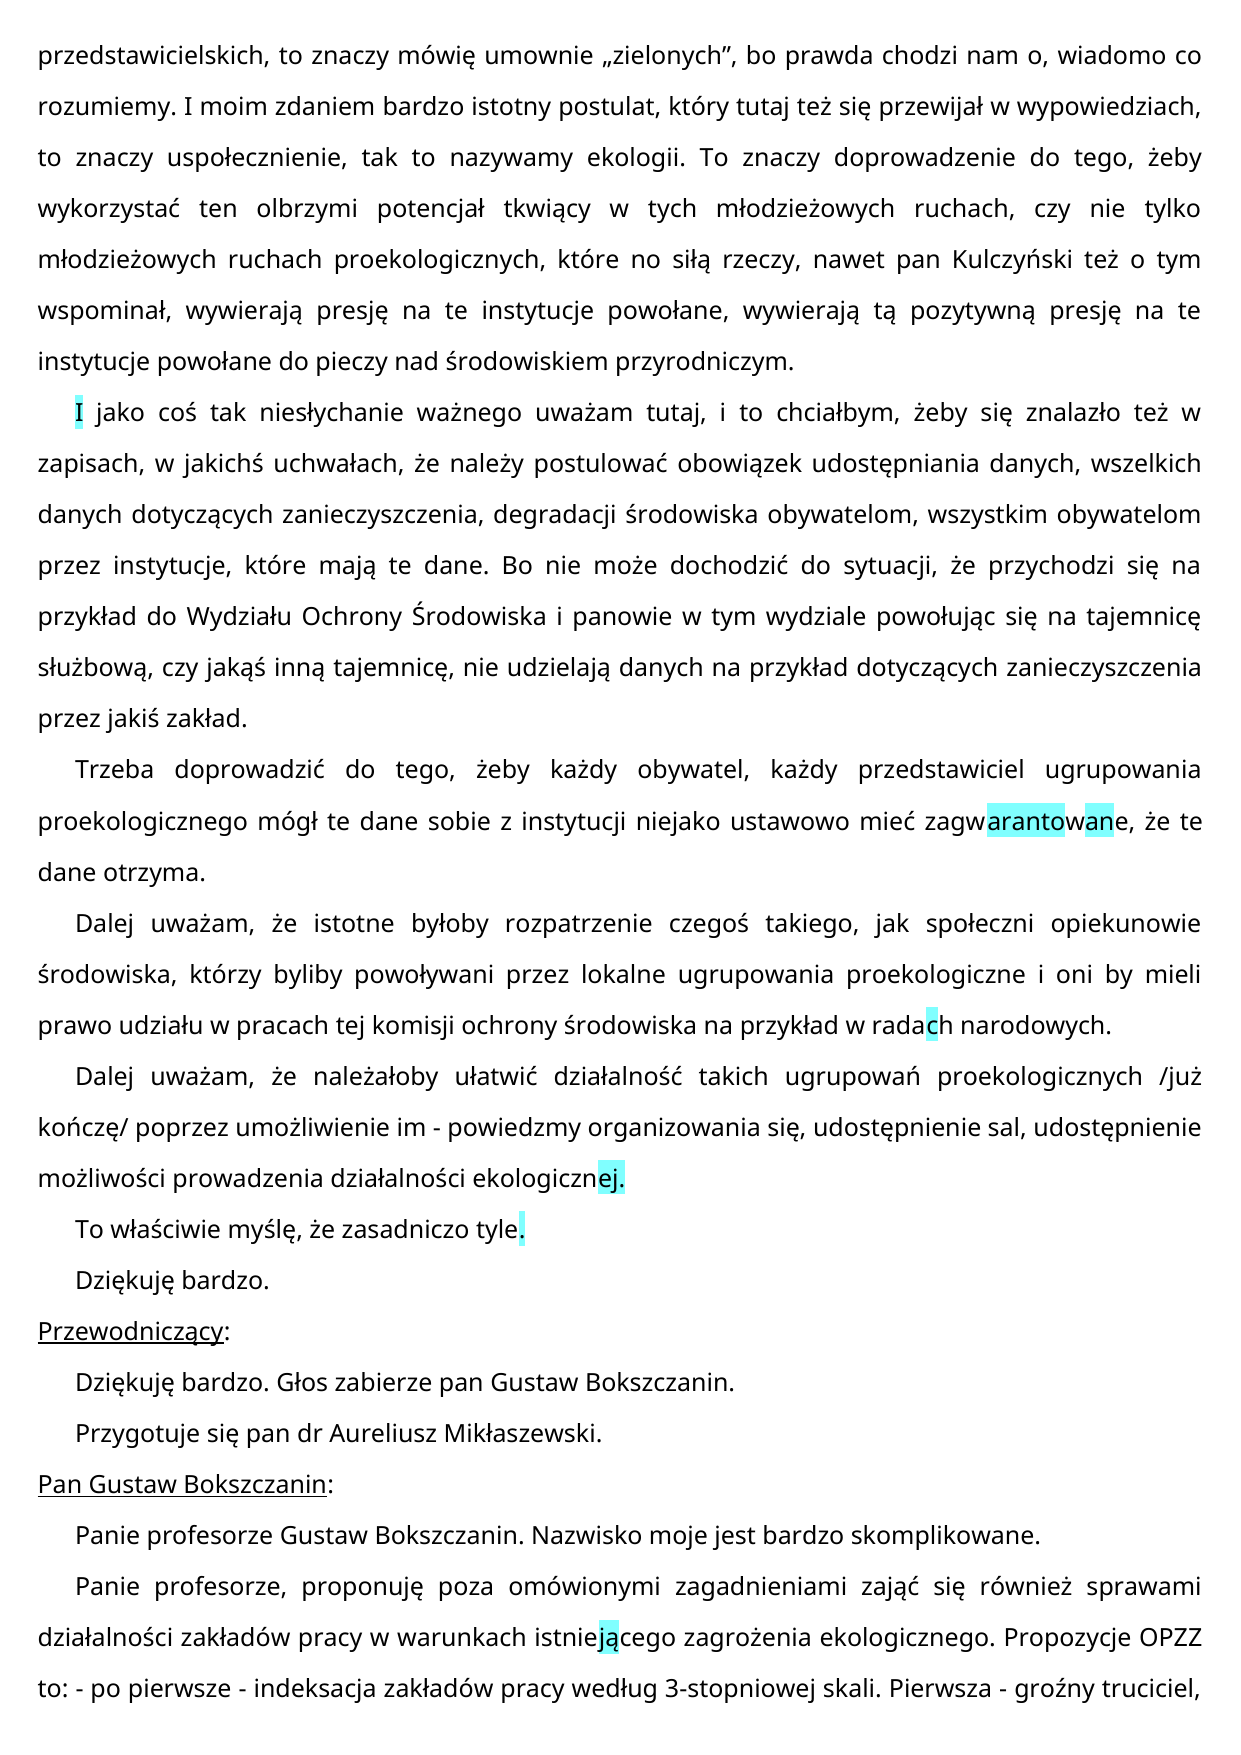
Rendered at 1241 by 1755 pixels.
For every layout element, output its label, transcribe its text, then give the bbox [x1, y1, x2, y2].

text Panie profesorze, proponuję poza omówionymi zagadnieniami zająć się również sprawami działalności zakładów pracy w warunkach istniejącego zagrożenia ekologicznego. Propozycje OPZZ to: - po pierwsze - indeksacja zakładów pracy według 3-stopniowej skali. Pierwsza - groźny truciciel, [37, 1569, 1203, 1705]
text To właściwie myślę, że zasadniczo tyle. [37, 1211, 1203, 1246]
text Dalej uważam, że należałoby ułatwić działalność takich ugrupowań proekologicznych /już kończę/ poprzez umożliwienie im - powiedzmy organizowania się, udostępnienie sal, udostępnienie możliwości prowadzenia działalności ekologicznej. [37, 1058, 1203, 1194]
text Dalej uważam, że istotne byłoby rozpatrzenie czegoś takiego, jak społeczni opiekunowie środowiska, którzy byliby powoływani przez lokalne ugrupowania proekologiczne i oni by mieli prawo udziału w pracach tej komisji ochrony środowiska na przykład w radach narodowych. [37, 905, 1203, 1041]
text Przygotuje się pan dr Aureliusz Mikłaszewski. [37, 1416, 1203, 1450]
text Dziękuję bardzo. [37, 1262, 1203, 1297]
text Trzeba doprowadzić do tego, żeby każdy obywatel, każdy przedstawiciel ugrupowania proekologicznego mógł te dane sobie z instytucji niejako ustawowo mieć zagwarantowane, że te dane otrzyma. [37, 752, 1203, 888]
text Dziękuję bardzo. Głos zabierze pan Gustaw Bokszczanin. [37, 1364, 1203, 1399]
text Panie profesorze Gustaw Bokszczanin. Nazwisko moje jest bardzo skomplikowane. [37, 1518, 1203, 1552]
text Pan Gustaw Bokszczanin: [37, 1467, 1203, 1501]
text I jako coś tak niesłychanie ważnego uważam tutaj, i to chciałbym, żeby się znalazło też w zapisach, w jakichś uchwałach, że należy postulować obowiązek udostępniania danych, wszelkich danych dotyczących zanieczyszczenia, degradacji środowiska obywatelom, wszystkim obywatelom przez instytucje, które mają te dane. Bo nie może dochodzić do sytuacji, że przychodzi się na przykład do Wydziału Ochrony Środowiska i panowie w tym wydziale powołując się na tajemnicę służbową, czy jakąś inną tajemnicę, nie udzielają danych na przykład dotyczących zanieczyszczenia przez jakiś zakład. [37, 395, 1203, 735]
subtitle Przewodniczący: [37, 1313, 1203, 1348]
text przedstawicielskich, to znaczy mówię umownie „zielonych”, bo prawda chodzi nam o, wiadomo co rozumiemy. I moim zdaniem bardzo istotny postulat, który tutaj też się przewijał w wypowiedziach, to znaczy uspołecznienie, tak to nazywamy ekologii. To znaczy doprowadzenie do tego, żeby wykorzystać ten olbrzymi potencjał tkwiący w tych młodzieżowych ruchach, czy nie tylko młodzieżowych ruchach proekologicznych, które no siłą rzeczy, nawet pan Kulczyński też o tym wspominał, wywierają presję na te instytucje powołane, wywierają tą pozytywną presję na te instytucje powołane do pieczy nad środowiskiem przyrodniczym. [37, 37, 1203, 378]
